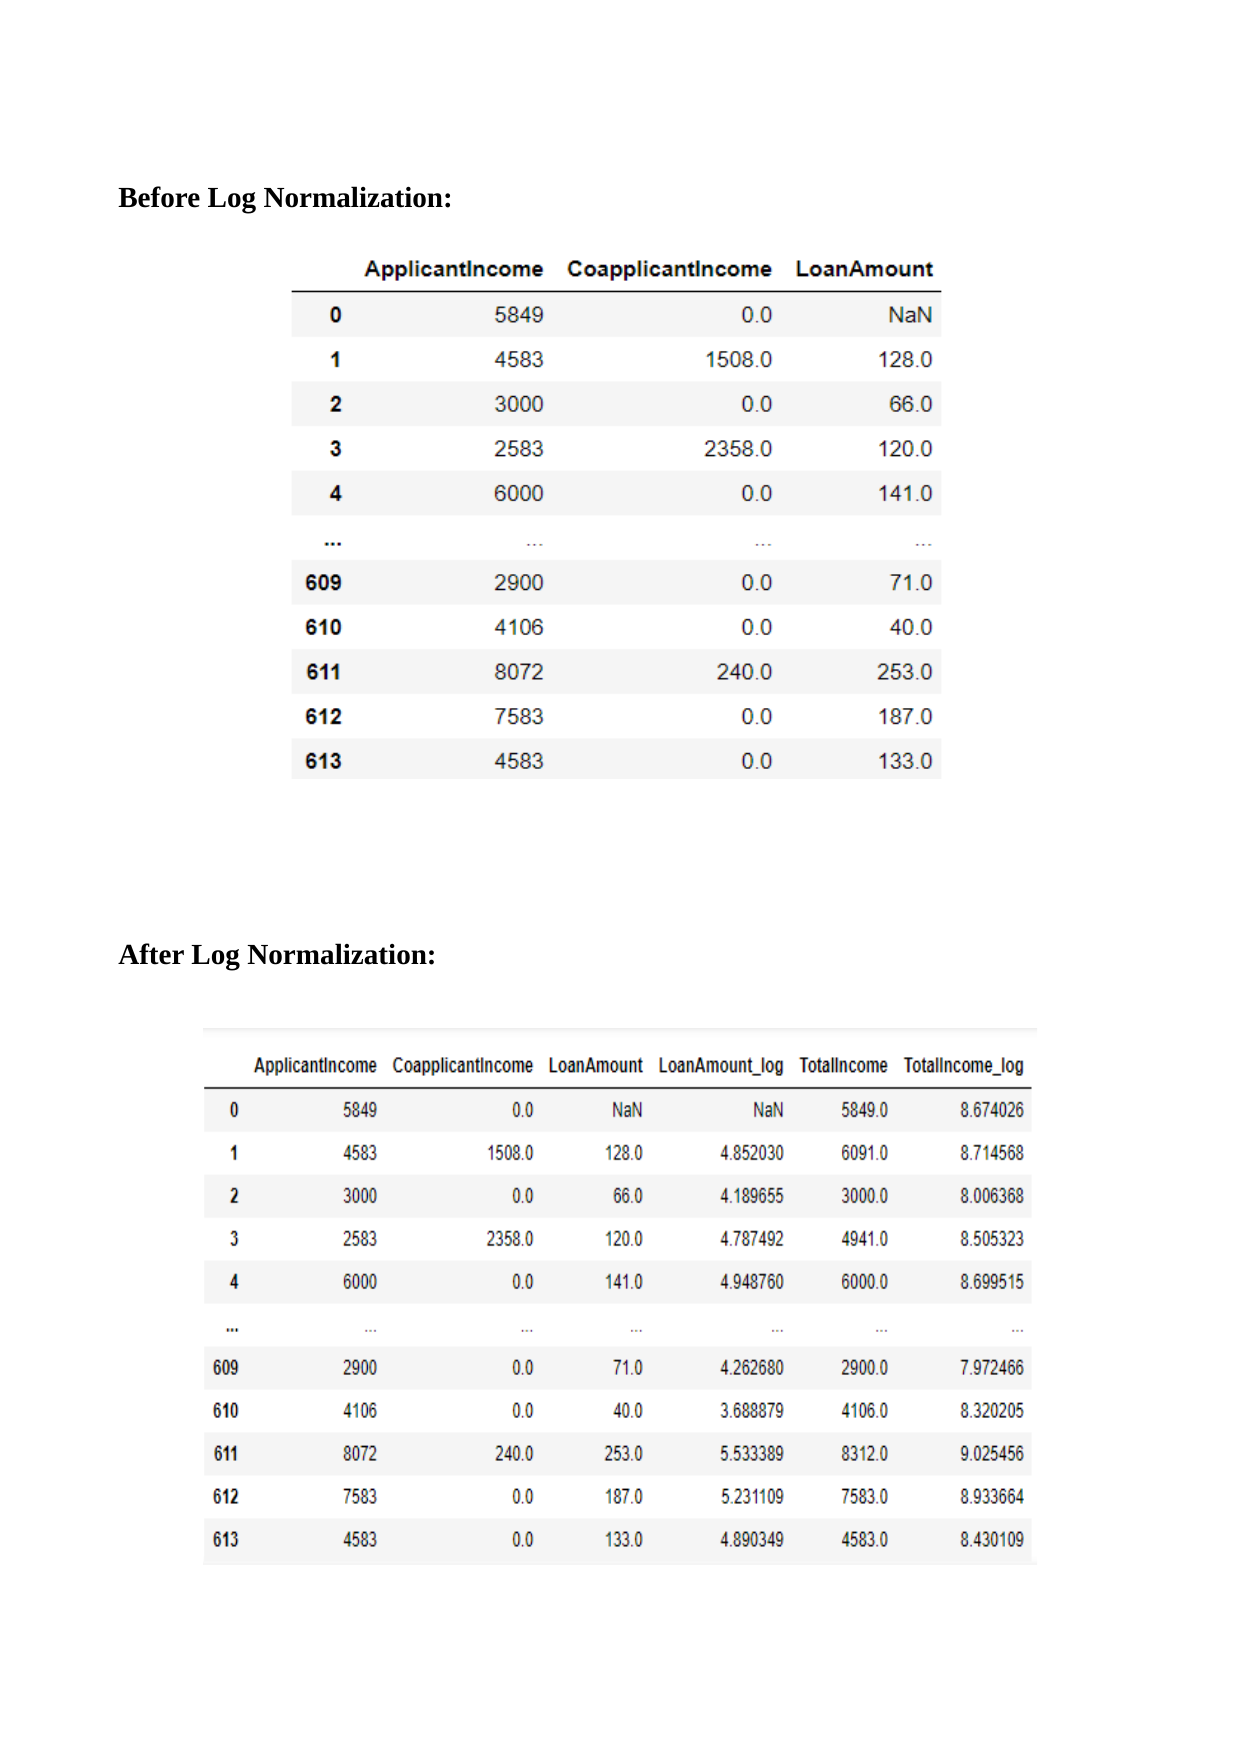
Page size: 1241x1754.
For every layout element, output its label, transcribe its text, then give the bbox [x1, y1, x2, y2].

picture [203, 1028, 1038, 1565]
text After Log Normalization: [118, 937, 1122, 971]
text Before Log Normalization: [118, 180, 1122, 214]
picture [289, 242, 942, 779]
